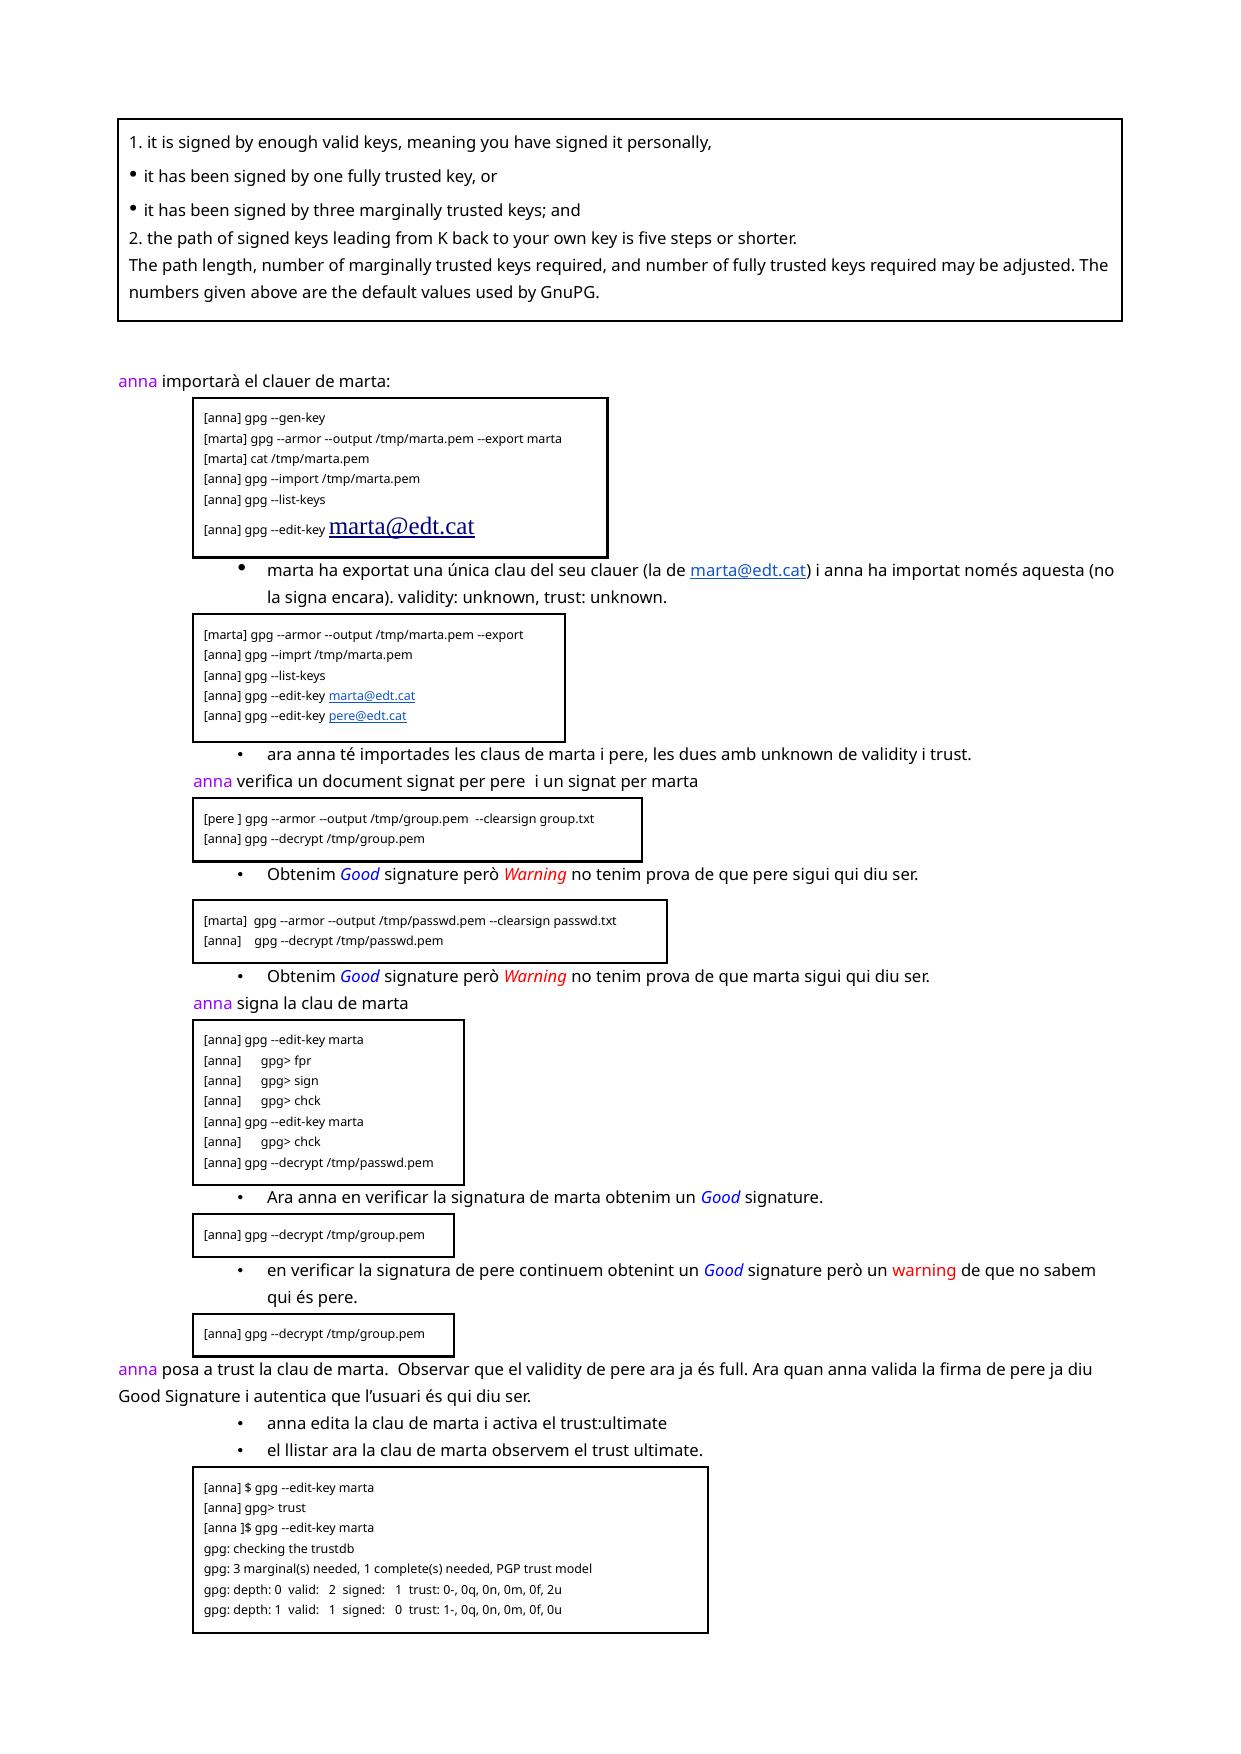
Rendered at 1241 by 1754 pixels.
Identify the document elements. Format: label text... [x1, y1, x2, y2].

table_header [marta] gpg --armor --output /tmp/passwd.pem --clearsign passwd.txt [anna] gpg --decrypt /tmp/passwd.pem [194, 901, 666, 962]
list anna edita la clau de marta i activa el trust:ultimate [237, 1412, 1122, 1434]
text anna signa la clau de marta [193, 992, 1122, 1014]
list Obtenim Good signature però Warning no tenim prova de que pere sigui qui diu ser. [237, 862, 1113, 885]
table_header [anna] gpg --decrypt /tmp/group.pem [194, 1315, 453, 1355]
text anna verifica un document signat per pere i un signat per marta [193, 770, 1122, 793]
table_header [anna] gpg --edit-key marta [anna] gpg> fpr [anna] gpg> sign [anna] gpg> chck [anna] gpg --edit-key marta [anna] gpg> chck [anna] gpg --decrypt /tmp/passwd.pem [194, 1021, 463, 1184]
table_header [marta] gpg --armor --output /tmp/marta.pem --export [anna] gpg --imprt /tmp/marta.pem [anna] gpg --list-keys [anna] gpg --edit-key marta@edt.cat [anna] gpg --edit-key pere@edt.cat [194, 615, 564, 741]
table_header [anna] $ gpg --edit-key marta [anna] gpg> trust [anna ]$ gpg --edit-key marta gpg: checking the trustdb gpg: 3 marginal(s) needed, 1 complete(s) needed, PGP trust model gpg: depth: 0 valid: 2 signed: 1 trust: 0-, 0q, 0n, 0m, 0f, 2u gpg: depth: 1 valid: 1 signed: 0 trust: 1-, 0q, 0n, 0m, 0f, 0u [194, 1468, 707, 1632]
text anna posa a trust la clau de marta. Observar que el validity de pere ara ja és full. Ara quan anna valida la firma de pere ja diu Good Signature i autentica que l’usuari és qui diu ser. [118, 1357, 1122, 1407]
table_header [anna] gpg --gen-key [marta] gpg --armor --output /tmp/marta.pem --export marta [marta] cat /tmp/marta.pem [anna] gpg --import /tmp/marta.pem [anna] gpg --list-keys [anna] gpg --edit-key marta@edt.cat [194, 399, 606, 556]
list el llistar ara la clau de marta observem el trust ultimate. [237, 1439, 1122, 1462]
list ara anna té importades les claus de marta i pere, les dues amb unknown de validity i trust. [237, 743, 1122, 766]
list en verificar la signatura de pere continuem obtenint un Good signature però un warning de que no sabem qui és pere. [237, 1258, 1122, 1308]
list marta ha exportat una única clau del seu clauer (la de marta@edt.cat) i anna ha importat només aquesta (no la signa encara). validity: unknown, trust: unknown. [237, 558, 1122, 609]
table_header 1. it is signed by enough valid keys, meaning you have signed it personally, • it has been signed by one fully trusted key, or • it has been signed by three marginally trusted keys; and 2. the path of signed keys leading from K back to your own key is five steps or shorter. The path length, number of marginally trusted keys required, and number of fully trusted keys required may be adjusted. The numbers given above are the default values used by GnuPG. [119, 120, 1121, 320]
text anna importarà el clauer de marta: [118, 370, 1122, 392]
table_header [anna] gpg --decrypt /tmp/group.pem [194, 1215, 453, 1256]
list Ara anna en verificar la signatura de marta obtenim un Good signature. [237, 1186, 1122, 1209]
list Obtenim Good signature però Warning no tenim prova de que marta sigui qui diu ser. [237, 964, 1122, 987]
table_header [pere ] gpg --armor --output /tmp/group.pem --clearsign group.txt [anna] gpg --decrypt /tmp/group.pem [194, 799, 641, 860]
